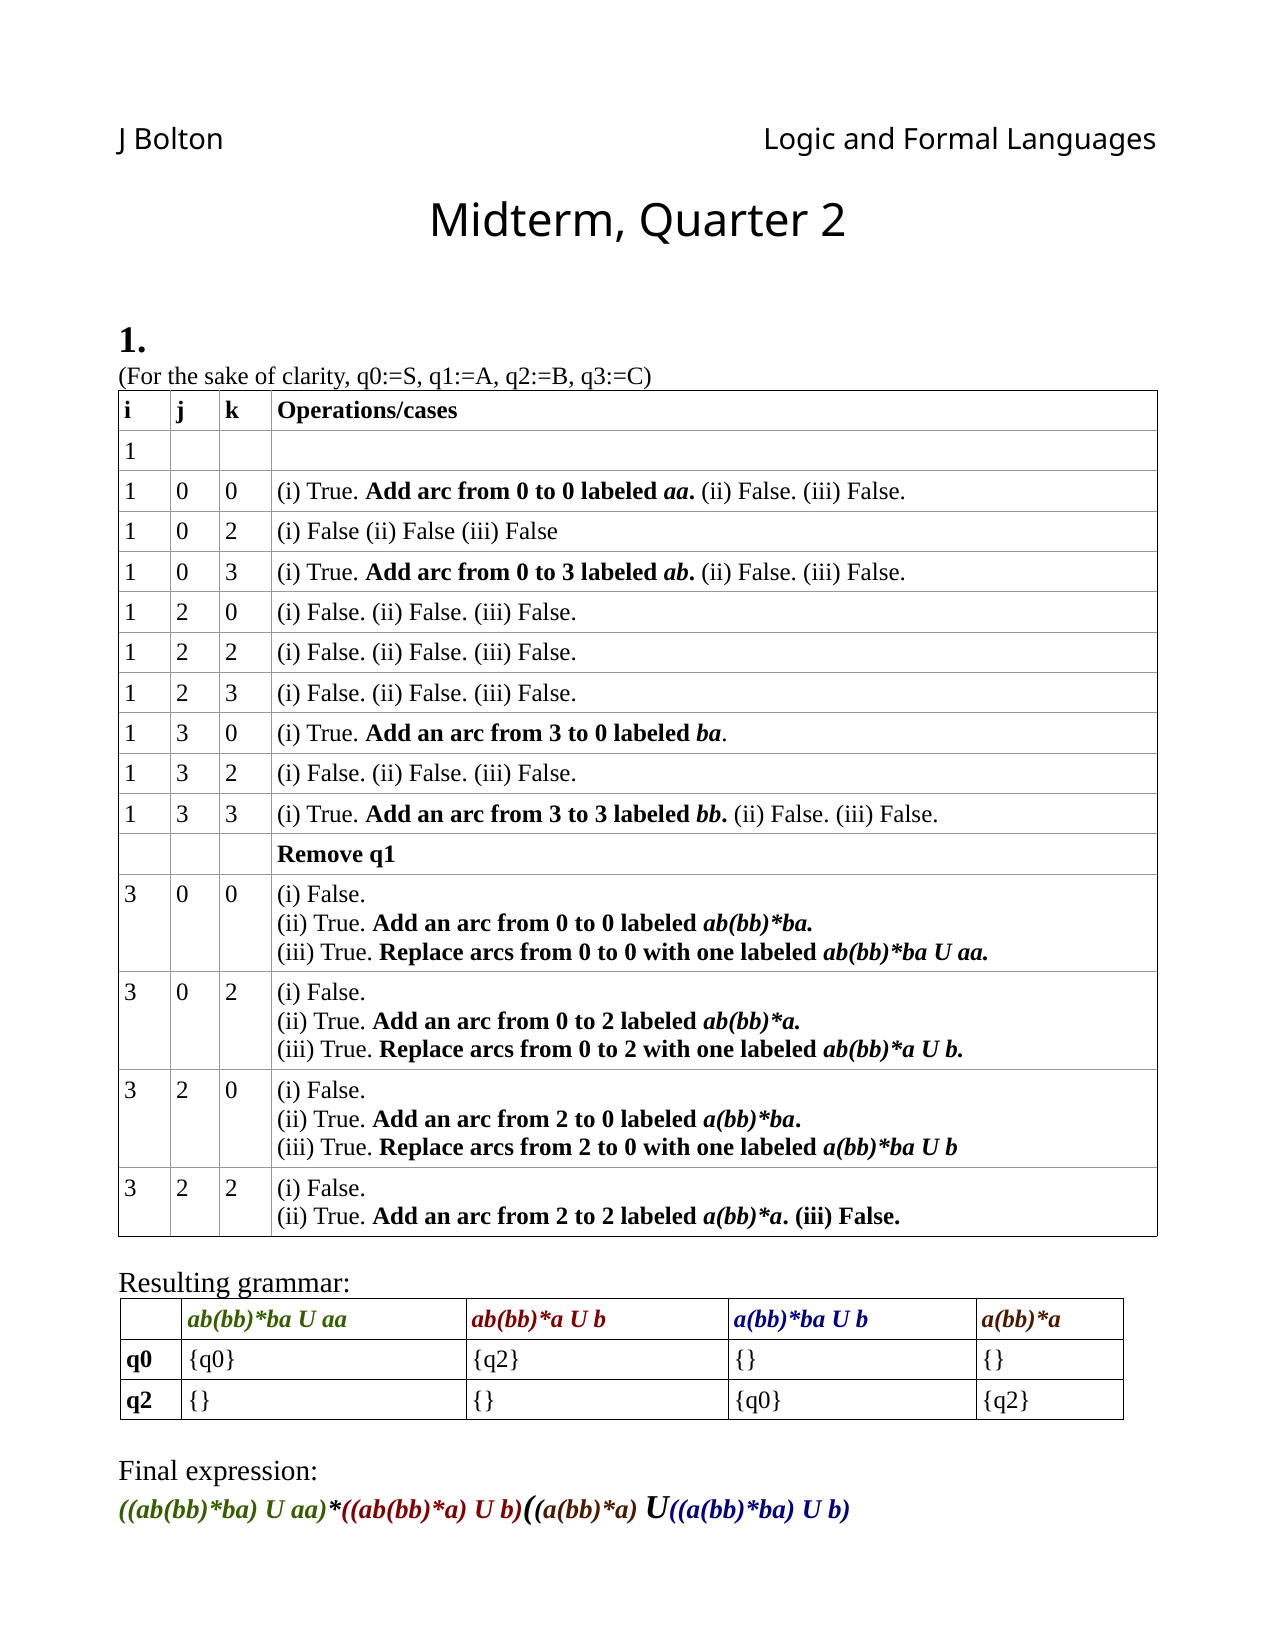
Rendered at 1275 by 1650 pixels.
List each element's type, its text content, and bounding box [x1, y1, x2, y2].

table_cell q0 [121, 1340, 181, 1379]
table_cell 1 [119, 592, 170, 632]
table_cell 0 [220, 592, 271, 632]
table_cell (i) False. (ii) False. (iii) False. [272, 754, 1157, 793]
table_cell 2 [171, 673, 219, 712]
table_cell [171, 431, 219, 470]
table_cell 2 [171, 1070, 219, 1167]
table_header ab(bb)*a U b [467, 1299, 728, 1339]
table_cell {} [467, 1380, 728, 1419]
table_header Operations/cases [272, 391, 1157, 430]
table_header k [220, 391, 271, 430]
table_cell 1 [119, 794, 170, 833]
table_cell [272, 431, 1157, 470]
table_header ab(bb)*ba U aa [182, 1299, 466, 1339]
table_header a(bb)*a [977, 1299, 1123, 1339]
table_cell (i) False. (ii) True. Add an arc from 2 to 2 labeled a(bb)*a. (iii) False. [272, 1168, 1157, 1236]
table_cell 3 [119, 1168, 170, 1236]
table_cell {} [977, 1340, 1123, 1379]
table_cell [220, 834, 271, 873]
table_cell {q0} [182, 1340, 466, 1379]
table_header i [119, 391, 170, 430]
table_cell (i) False. (ii) True. Add an arc from 0 to 0 labeled ab(bb)*ba. (iii) True. Replace arcs from 0 to 0 with one labeled ab(bb)*ba U aa. [272, 875, 1157, 971]
table_cell 3 [171, 754, 219, 793]
table_cell 1 [119, 754, 170, 793]
text Midterm, Quarter 2 [118, 187, 1157, 250]
table_cell 0 [171, 875, 219, 971]
table_cell (i) False. (ii) False. (iii) False. [272, 673, 1157, 712]
table_cell 2 [220, 972, 271, 1069]
table_cell 0 [220, 1070, 271, 1167]
table_cell 2 [171, 1168, 219, 1236]
text Final expression: ((ab(bb)*ba) U aa)*((ab(bb)*a) U b)((a(bb)*a) U((a(bb)*ba) U b) [118, 1453, 1157, 1525]
table_cell 0 [220, 713, 271, 752]
table_cell 2 [220, 512, 271, 551]
table_header j [171, 391, 219, 430]
table_cell 2 [220, 754, 271, 793]
table_cell (i) True. Add an arc from 3 to 0 labeled ba. [272, 713, 1157, 752]
table_cell (i) False. (ii) False. (iii) False. [272, 592, 1157, 632]
table_cell (i) False (ii) False (iii) False [272, 512, 1157, 551]
table_cell 0 [171, 471, 219, 511]
table_header [121, 1299, 181, 1339]
text Resulting grammar: [118, 1237, 1157, 1298]
table_header a(bb)*ba U b [729, 1299, 976, 1339]
table_cell [171, 834, 219, 873]
table_cell q2 [121, 1380, 181, 1419]
table_cell (i) False. (ii) False. (iii) False. [272, 633, 1157, 672]
table_cell Remove q1 [272, 834, 1157, 873]
table_cell 0 [220, 875, 271, 971]
table_cell (i) False. (ii) True. Add an arc from 2 to 0 labeled a(bb)*ba. (iii) True. Replace arcs from 2 to 0 with one labeled a(bb)*ba U b [272, 1070, 1157, 1167]
table_cell 1 [119, 633, 170, 672]
table_cell [119, 834, 170, 873]
table_cell 3 [119, 875, 170, 971]
table_cell 2 [220, 1168, 271, 1236]
table_cell 0 [171, 552, 219, 591]
table_cell 2 [220, 633, 271, 672]
table_cell {q0} [729, 1380, 976, 1419]
table_cell (i) False. (ii) True. Add an arc from 0 to 2 labeled ab(bb)*a. (iii) True. Replace arcs from 0 to 2 with one labeled ab(bb)*a U b. [272, 972, 1157, 1069]
table_cell 1 [119, 431, 170, 470]
text 1. [118, 284, 1157, 361]
table_cell 0 [171, 972, 219, 1069]
table_cell 1 [119, 552, 170, 591]
table_cell 1 [119, 713, 170, 752]
table_cell 2 [171, 592, 219, 632]
table_cell 3 [171, 794, 219, 833]
table_cell 2 [171, 633, 219, 672]
table_cell 1 [119, 471, 170, 511]
table_cell 1 [119, 512, 170, 551]
table_cell {q2} [977, 1380, 1123, 1419]
table_cell (i) True. Add arc from 0 to 0 labeled aa. (ii) False. (iii) False. [272, 471, 1157, 511]
table_cell 3 [119, 972, 170, 1069]
table_cell (i) True. Add arc from 0 to 3 labeled ab. (ii) False. (iii) False. [272, 552, 1157, 591]
table_cell 0 [171, 512, 219, 551]
table_cell {} [729, 1340, 976, 1379]
table_cell (i) True. Add an arc from 3 to 3 labeled bb. (ii) False. (iii) False. [272, 794, 1157, 833]
table_cell 3 [220, 794, 271, 833]
table_cell 3 [220, 673, 271, 712]
table_cell 1 [119, 673, 170, 712]
table_cell [220, 431, 271, 470]
text (For the sake of clarity, q0:=S, q1:=A, q2:=B, q3:=C) [118, 361, 1157, 390]
table_cell {} [182, 1380, 466, 1419]
table_cell 3 [119, 1070, 170, 1167]
table_cell 3 [171, 713, 219, 752]
table_cell {q2} [467, 1340, 728, 1379]
table_cell 0 [220, 471, 271, 511]
table_cell 3 [220, 552, 271, 591]
